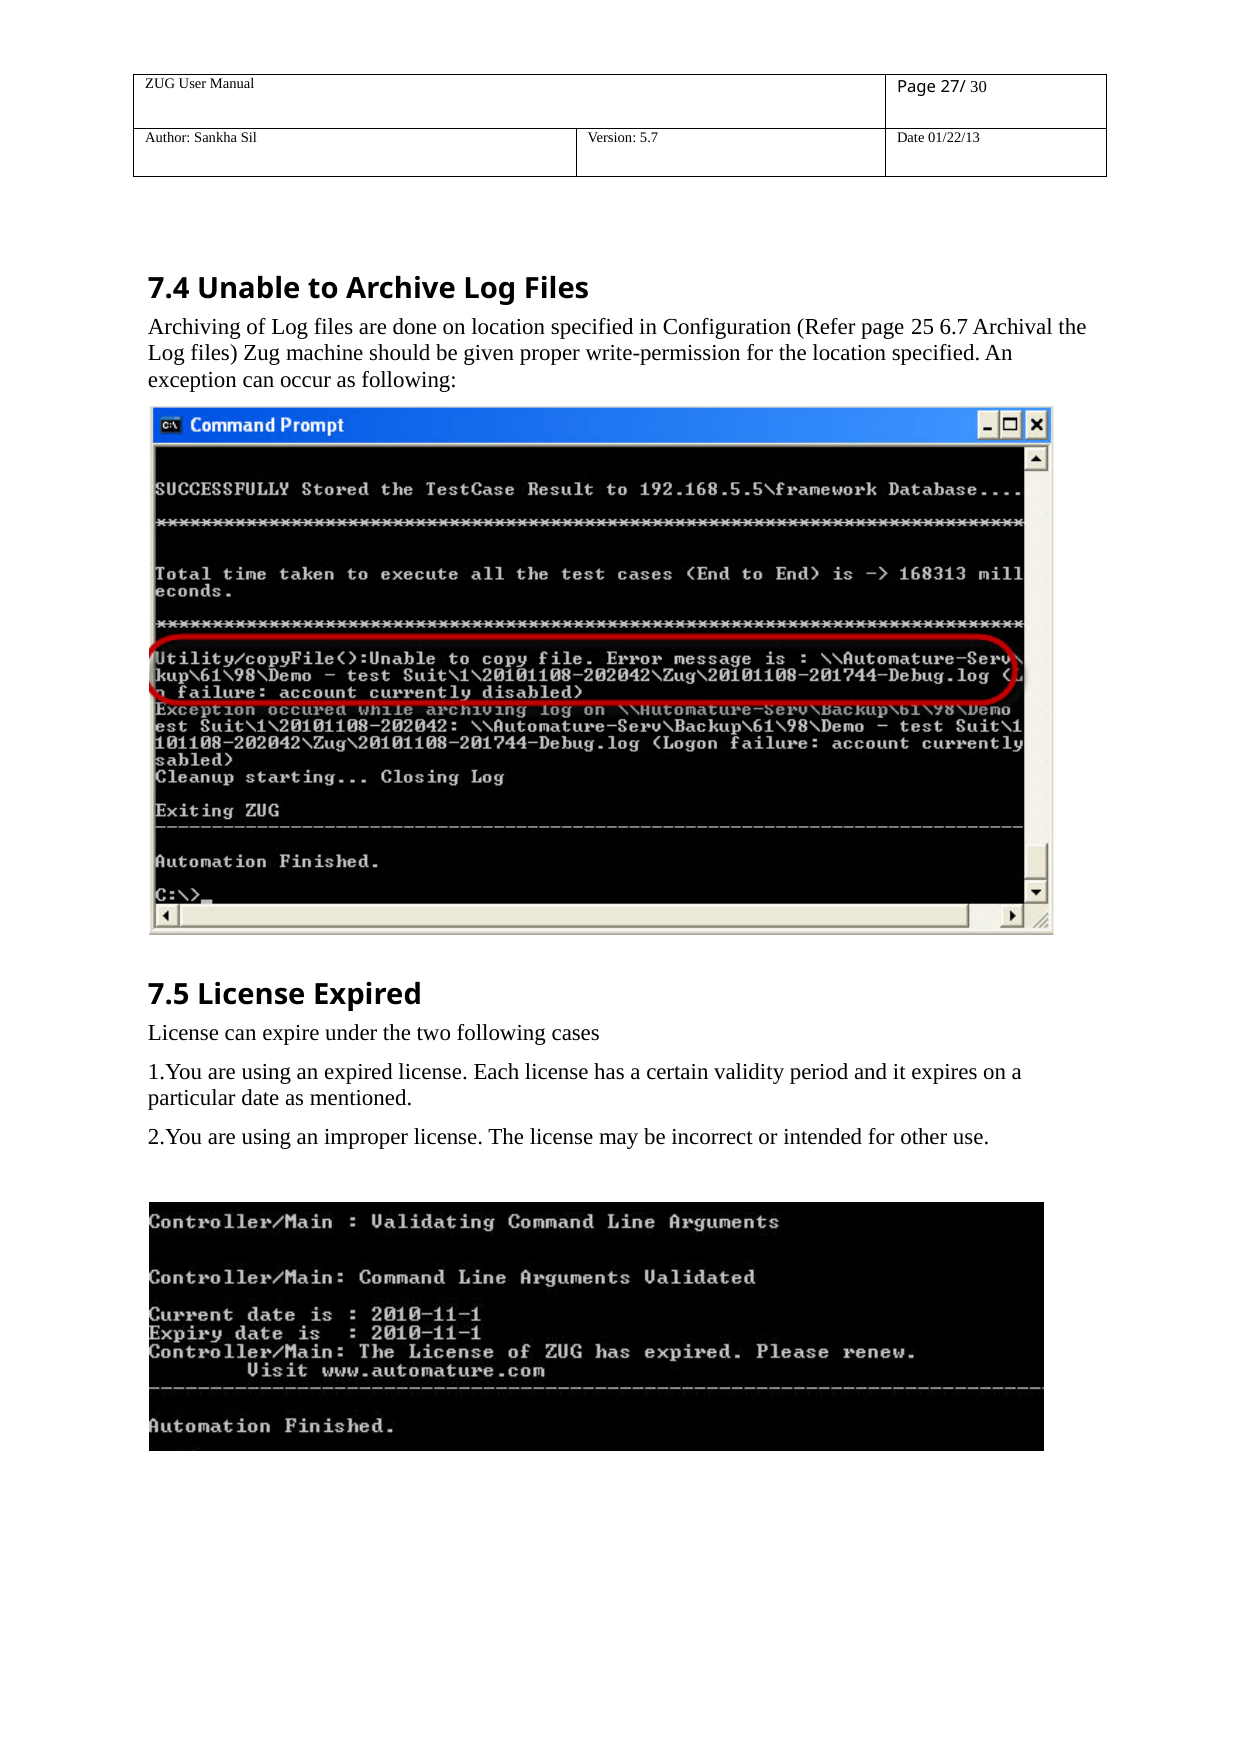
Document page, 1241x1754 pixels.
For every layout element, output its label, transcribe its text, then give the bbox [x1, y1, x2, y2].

list You are using an expired license. Each license has a certain validity period and it expires on a particular date as mentioned. [148, 1058, 1092, 1111]
picture [149, 406, 1054, 935]
subtitle 7.5 License Expired [148, 973, 1092, 1013]
text License can expire under the two following cases [148, 1019, 1092, 1046]
list You are using an improper license. The license may be incorrect or intended for other use. [148, 1123, 1092, 1150]
text Archiving of Log files are done on location specified in Configuration (Refer page 25 6.7 Archival the Log files) Zug machine should be given proper write-permission for the location specified. An exception can occur as following: [148, 313, 1092, 392]
subtitle 7.4 Unable to Archive Log Files [148, 267, 1092, 307]
